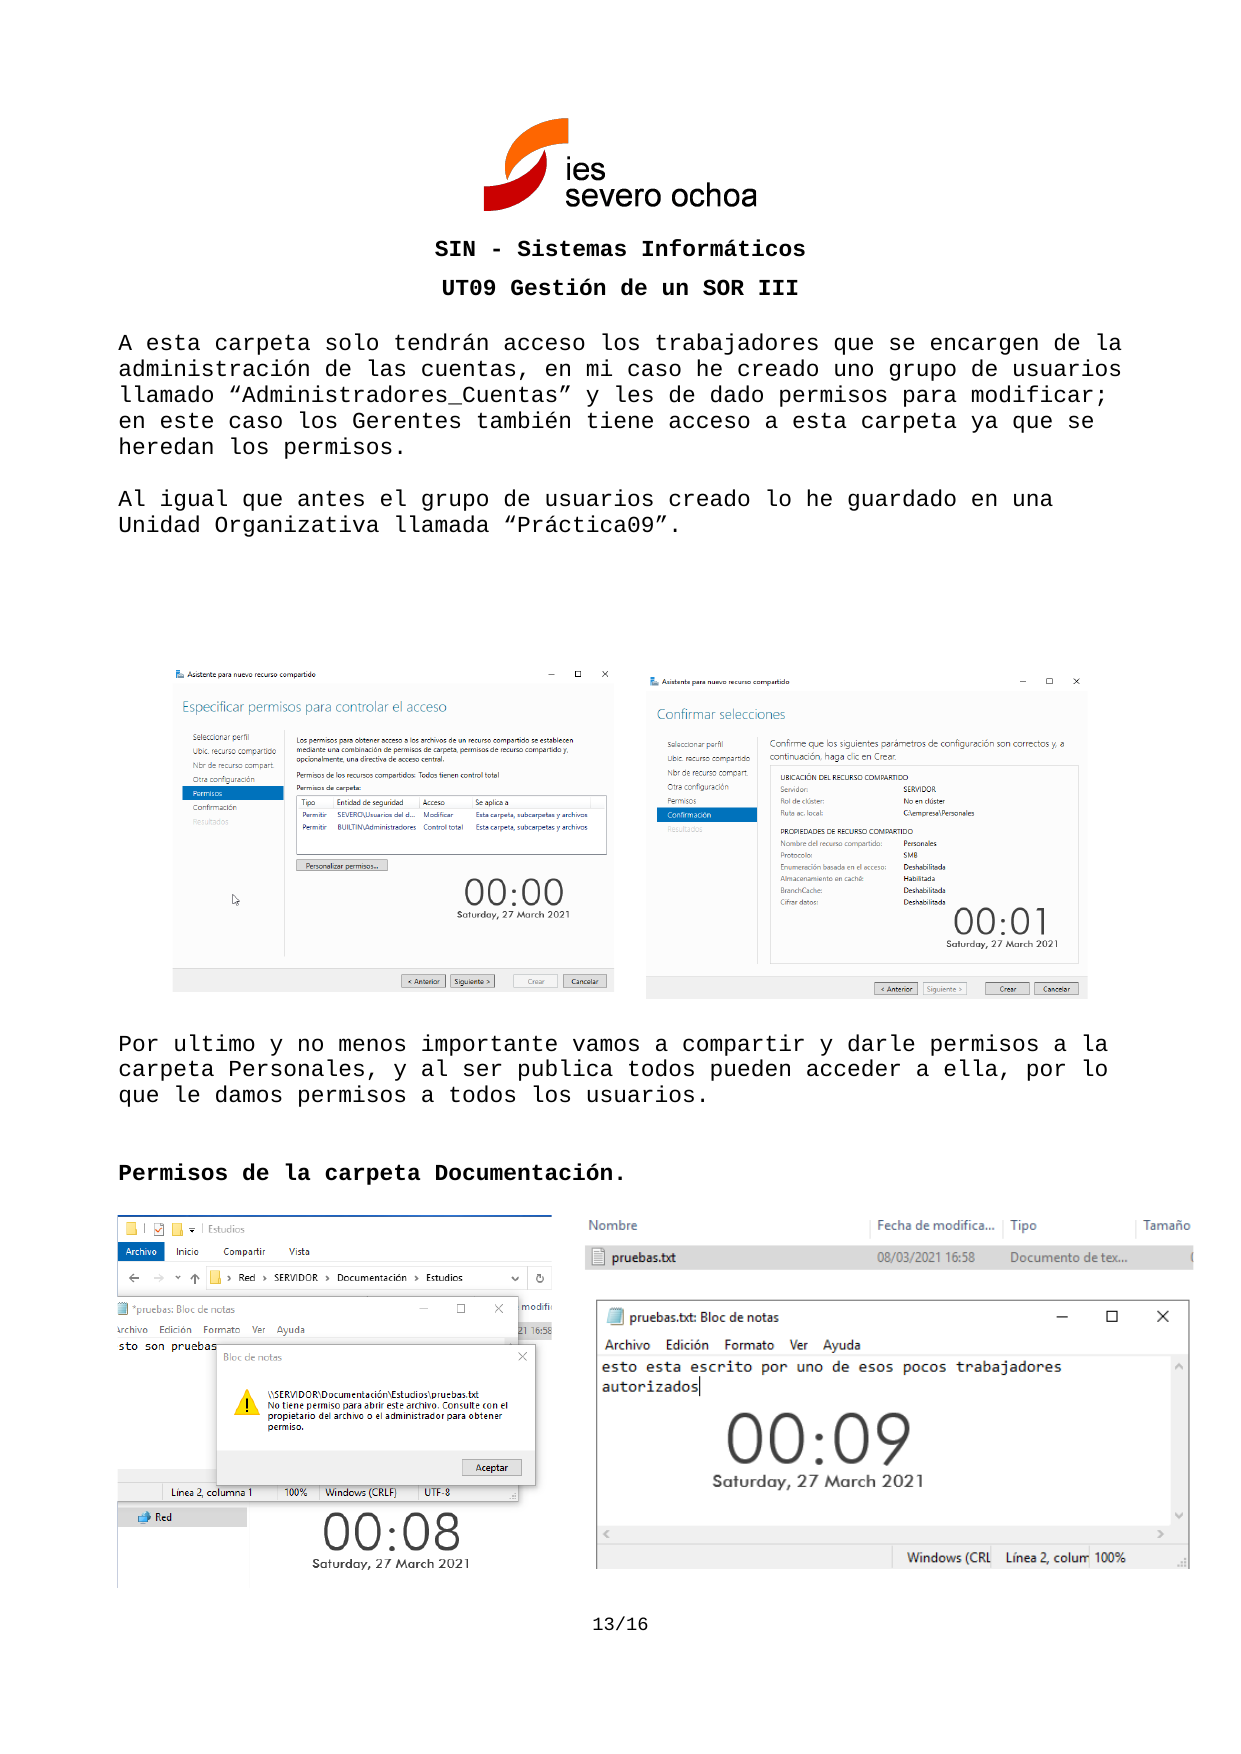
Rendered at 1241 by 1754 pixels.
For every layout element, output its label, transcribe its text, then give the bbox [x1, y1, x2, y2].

text Por ultimo y no menos importante vamos a compartir y darle permisos a la carpeta Personales, y al ser publica todos pueden acceder a ella, por lo que le damos permisos a todos los usuarios. [118, 1032, 1122, 1110]
text A esta carpeta solo tendrán acceso los trabajadores que se encargen de la administración de las cuentas, en mi caso he creado uno grupo de usuarios llamado “Administradores_Cuentas” y les de dado permisos para modificar; en este caso los Gerentes también tiene acceso a esta carpeta ya que se heredan los permisos. [118, 332, 1122, 461]
picture [646, 674, 1088, 999]
text Permisos de la carpeta Documentación. [118, 1162, 1122, 1187]
picture [117, 1215, 552, 1588]
text Al igual que antes el grupo de usuarios creado lo he guardado en una Unidad Organizativa llamada “Práctica09”. [118, 487, 1122, 539]
picture [574, 1220, 1194, 1569]
picture [172, 666, 615, 992]
picture [483, 118, 757, 211]
